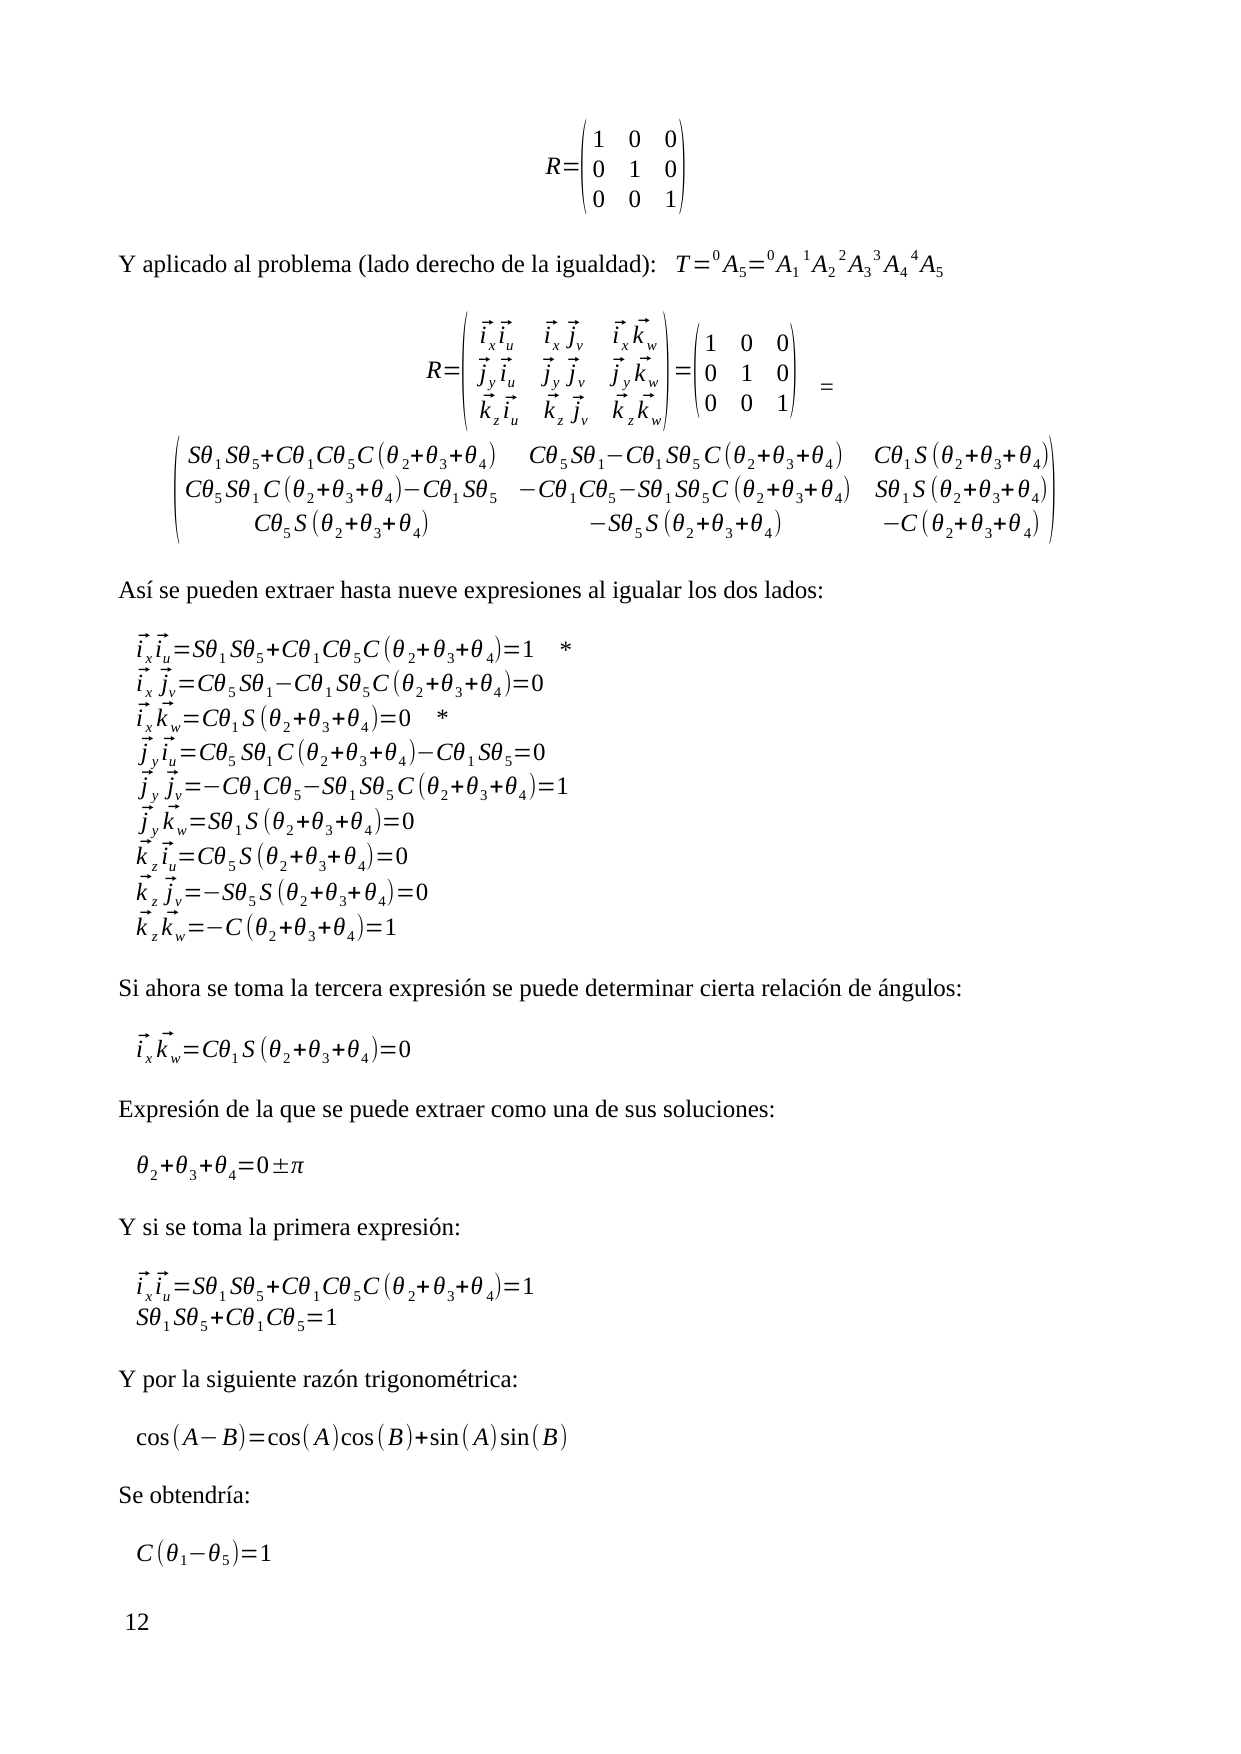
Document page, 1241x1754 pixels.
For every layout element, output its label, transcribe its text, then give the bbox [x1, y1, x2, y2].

text * [118, 700, 1122, 735]
text Expresión de la que se puede extraer como una de sus soluciones: [118, 1094, 1122, 1123]
text Así se pueden extraer hasta nueve expresiones al igualar los dos lados: [118, 575, 1122, 603]
text = [118, 309, 1122, 433]
text Si ahora se toma la tercera expresión se puede determinar cierta relación de ángulos: [118, 973, 1122, 1002]
text Se obtendría: [118, 1480, 1122, 1509]
text Y por la siguiente razón trigonométrica: [118, 1364, 1122, 1393]
text * [118, 632, 1122, 666]
text Y si se toma la primera expresión: [118, 1212, 1122, 1241]
text Y aplicado al problema (lado derecho de la igualdad): [118, 246, 1122, 281]
